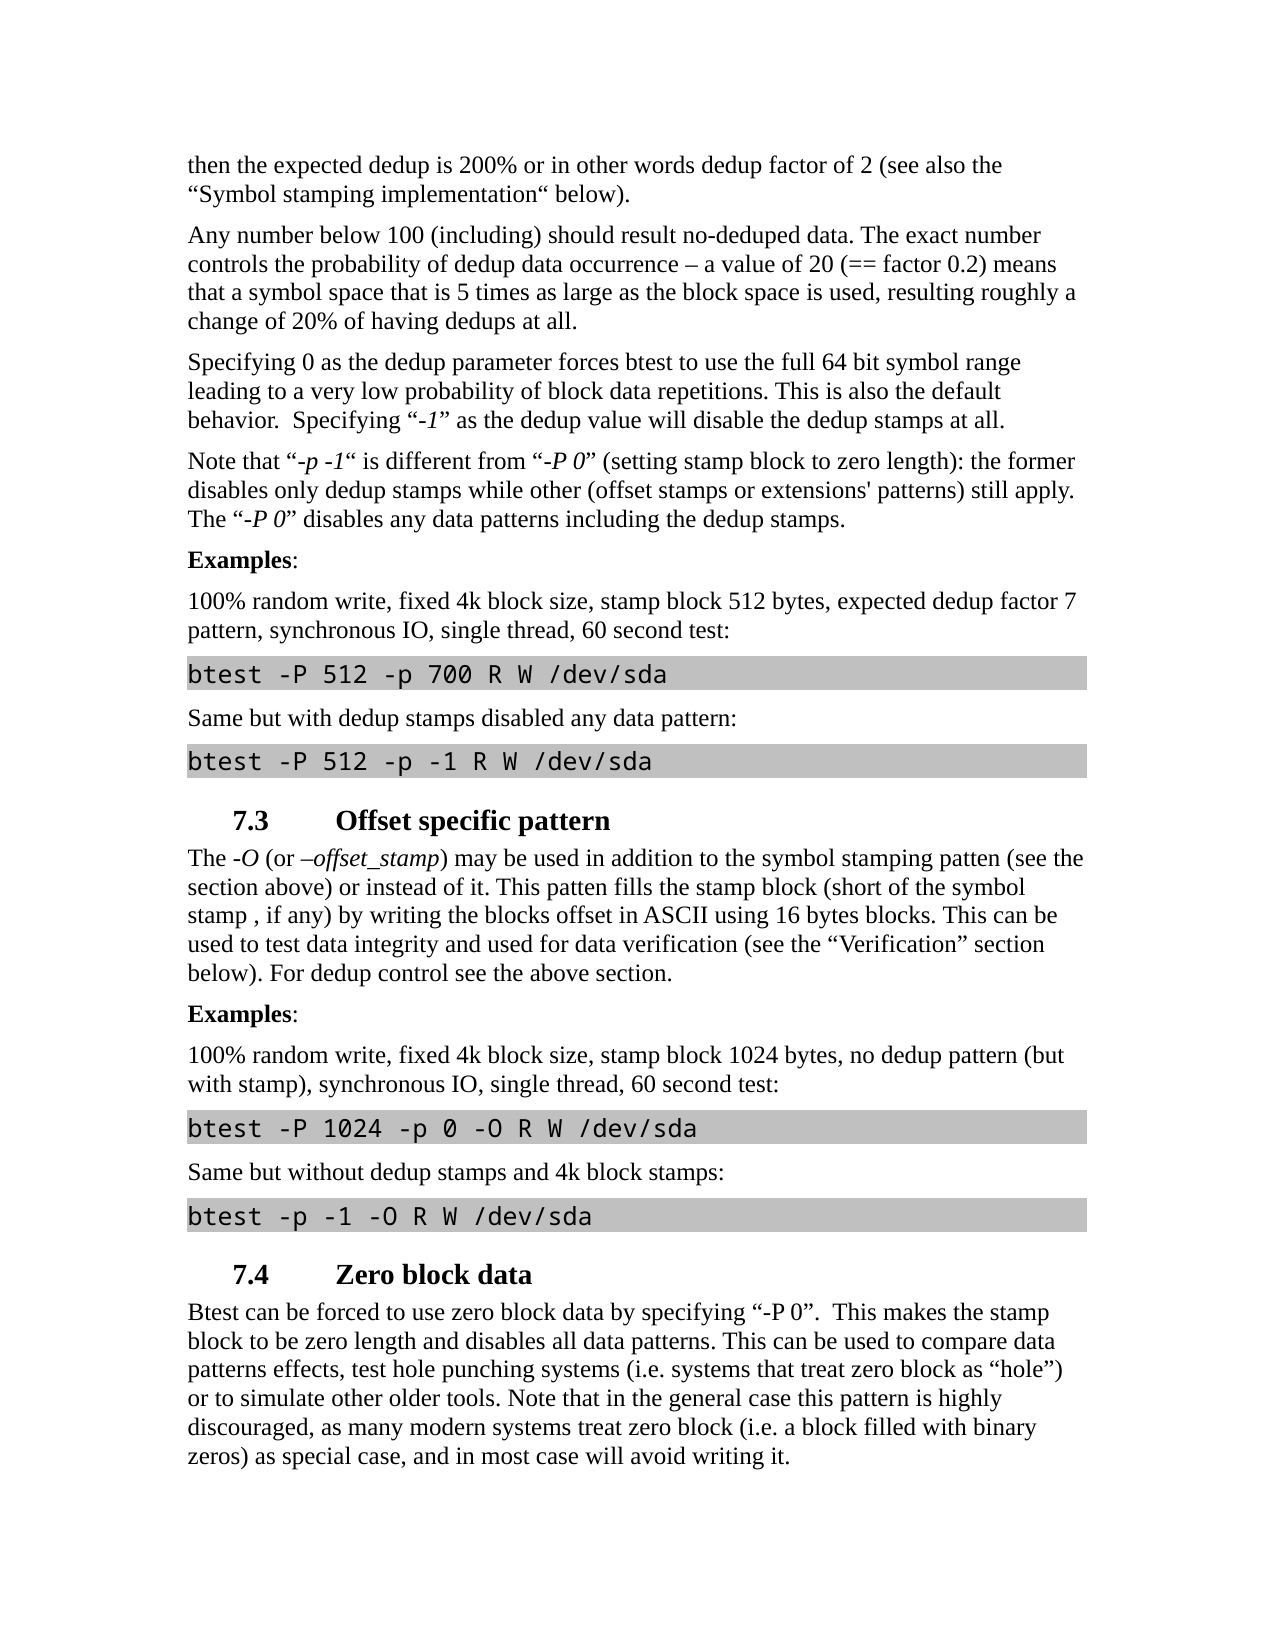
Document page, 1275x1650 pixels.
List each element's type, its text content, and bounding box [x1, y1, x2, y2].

text Examples: [187, 999, 1087, 1028]
text Any number below 100 (including) should result no-deduped data. The exact number controls the probability of dedup data occurrence – a value of 20 (== factor 0.2) means that a symbol space that is 5 times as large as the block space is used, resulting roughly a change of 20% of having dedups at all. [187, 220, 1087, 335]
text 100% random write, fixed 4k block size, stamp block 512 bytes, expected dedup factor 7 pattern, synchronous IO, single thread, 60 second test: [187, 586, 1087, 644]
text Examples: [187, 545, 1087, 574]
text btest -p -1 -O R W /dev/sda [187, 1198, 1087, 1232]
subtitle Offset specific pattern [225, 803, 1087, 837]
text Btest can be forced to use zero block data by specifying “-P 0”. This makes the stamp block to be zero length and disables all data patterns. This can be used to compare data patterns effects, test hole punching systems (i.e. systems that treat zero block as “hole”) or to simulate other older tools. Note that in the general case this pattern is highly discouraged, as many modern systems treat zero block (i.e. a block filled with binary zeros) as special case, and in most case will avoid writing it. [187, 1297, 1087, 1469]
text btest -P 512 -p 700 R W /dev/sda [187, 656, 1087, 690]
text The -O (or –offset_stamp) may be used in addition to the symbol stamping patten (see the section above) or instead of it. This patten fills the stamp block (short of the symbol stamp , if any) by writing the blocks offset in ASCII using 16 bytes blocks. This can be used to test data integrity and used for data verification (see the “Verification” section below). For dedup control see the above section. [187, 843, 1087, 987]
text btest -P 512 -p -1 R W /dev/sda [187, 744, 1087, 778]
text Same but without dedup stamps and 4k block stamps: [187, 1157, 1087, 1186]
text btest -P 1024 -p 0 -O R W /dev/sda [187, 1110, 1087, 1144]
text 100% random write, fixed 4k block size, stamp block 1024 bytes, no dedup pattern (but with stamp), synchronous IO, single thread, 60 second test: [187, 1040, 1087, 1098]
text Note that “-p -1“ is different from “-P 0” (setting stamp block to zero length): the former disables only dedup stamps while other (offset stamps or extensions' patterns) still apply. The “-P 0” disables any data patterns including the dedup stamps. [187, 446, 1087, 532]
text then the expected dedup is 200% or in other words dedup factor of 2 (see also the “Symbol stamping implementation“ below). [187, 150, 1087, 207]
text Same but with dedup stamps disabled any data pattern: [187, 703, 1087, 732]
text Specifying 0 as the dedup parameter forces btest to use the full 64 bit symbol range leading to a very low probability of block data repetitions. This is also the default behavior. Specifying “-1” as the dedup value will disable the dedup stamps at all. [187, 347, 1087, 434]
subtitle Zero block data [225, 1257, 1087, 1291]
